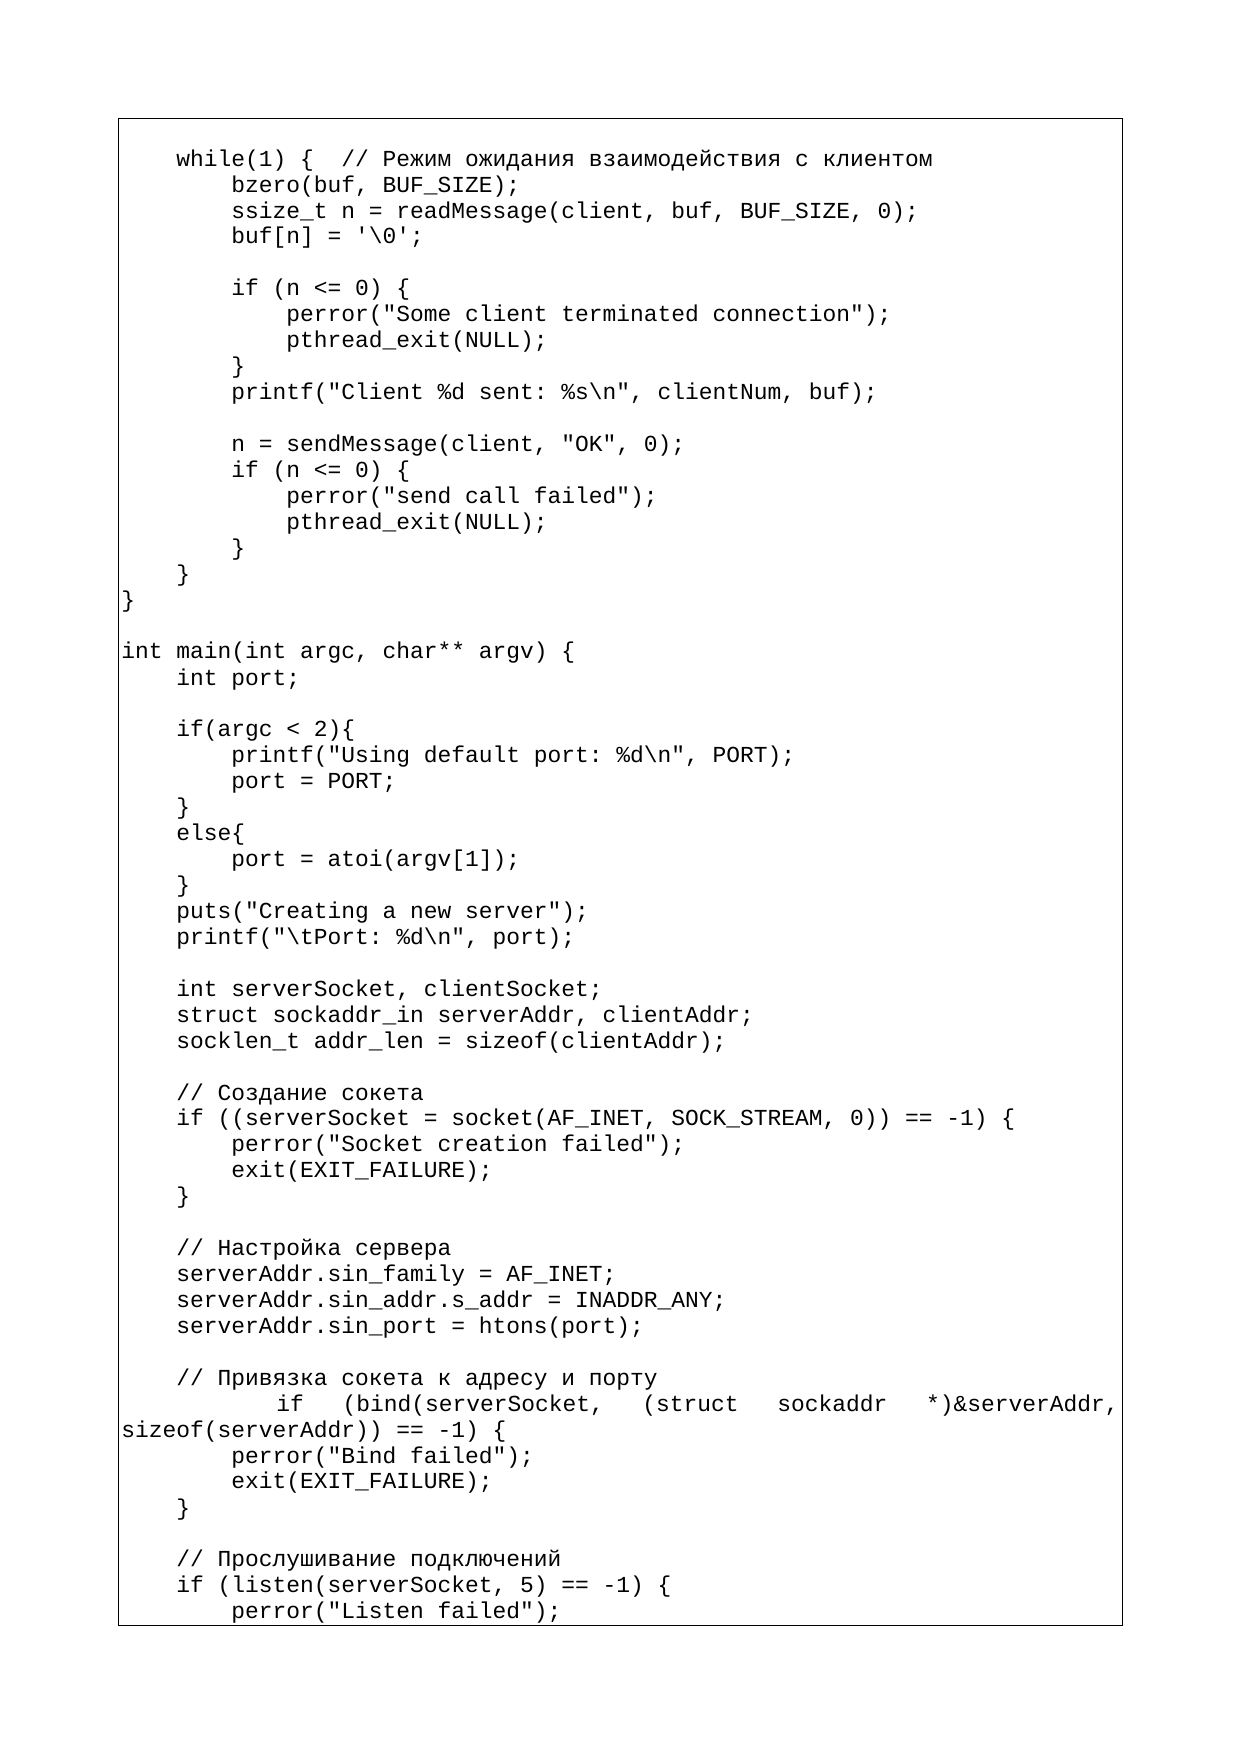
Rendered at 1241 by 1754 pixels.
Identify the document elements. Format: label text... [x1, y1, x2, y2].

text int main(int argc, char** argv) { [119, 637, 1122, 663]
text } [119, 533, 1122, 559]
text } [119, 585, 1122, 614]
text // Привязка сокета к адресу и порту [119, 1363, 1122, 1389]
text } [119, 870, 1122, 896]
text port = PORT; [119, 767, 1122, 792]
text if (n <= 0) { [119, 274, 1122, 300]
text if (n <= 0) { [119, 455, 1122, 481]
text printf("Client %d sent: %s\n", clientNum, buf); [119, 377, 1122, 406]
text serverAddr.sin_port = htons(port); [119, 1311, 1122, 1340]
text n = sendMessage(client, "OK", 0); [119, 429, 1122, 455]
text perror("Socket creation failed"); [119, 1130, 1122, 1156]
text port = atoi(argv[1]); [119, 844, 1122, 870]
text perror("send call failed"); [119, 481, 1122, 507]
text // Прослушивание подключений [119, 1545, 1122, 1571]
text perror("Bind failed"); [119, 1441, 1122, 1467]
text printf("Using default port: %d\n", PORT); [119, 741, 1122, 767]
text // Настройка сервера [119, 1233, 1122, 1259]
text int serverSocket, clientSocket; [119, 974, 1122, 1000]
text if ((serverSocket = socket(AF_INET, SOCK_STREAM, 0)) == -1) { [119, 1104, 1122, 1130]
text int port; [119, 663, 1122, 692]
text pthread_exit(NULL); [119, 507, 1122, 533]
text // Создание сокета [119, 1078, 1122, 1104]
text } [119, 1182, 1122, 1211]
text perror("Some client terminated connection"); [119, 300, 1122, 326]
text if (listen(serverSocket, 5) == -1) { [119, 1571, 1122, 1597]
text ssize_t n = readMessage(client, buf, BUF_SIZE, 0); [119, 196, 1122, 222]
text serverAddr.sin_family = AF_INET; [119, 1259, 1122, 1285]
text puts("Creating a new server"); [119, 896, 1122, 922]
text pthread_exit(NULL); [119, 326, 1122, 352]
text struct sockaddr_in serverAddr, clientAddr; [119, 1000, 1122, 1026]
text serverAddr.sin_addr.s_addr = INADDR_ANY; [119, 1285, 1122, 1311]
text exit(EXIT_FAILURE); [119, 1156, 1122, 1182]
text bzero(buf, BUF_SIZE); [119, 170, 1122, 196]
text if (bind(serverSocket, (struct sockaddr *)&serverAddr, sizeof(serverAddr)) == -1) { [119, 1389, 1122, 1441]
text if(argc < 2){ [119, 715, 1122, 741]
text while(1) { // Режим ожидания взаимодействия с клиентом [119, 144, 1122, 170]
text perror("Listen failed"); [119, 1597, 1122, 1625]
text } [119, 792, 1122, 818]
text } [119, 352, 1122, 377]
text else{ [119, 818, 1122, 844]
text printf("\tPort: %d\n", port); [119, 922, 1122, 951]
text socklen_t addr_len = sizeof(clientAddr); [119, 1026, 1122, 1055]
text } [119, 559, 1122, 585]
text buf[n] = '\0'; [119, 222, 1122, 251]
text exit(EXIT_FAILURE); [119, 1467, 1122, 1493]
text } [119, 1493, 1122, 1522]
